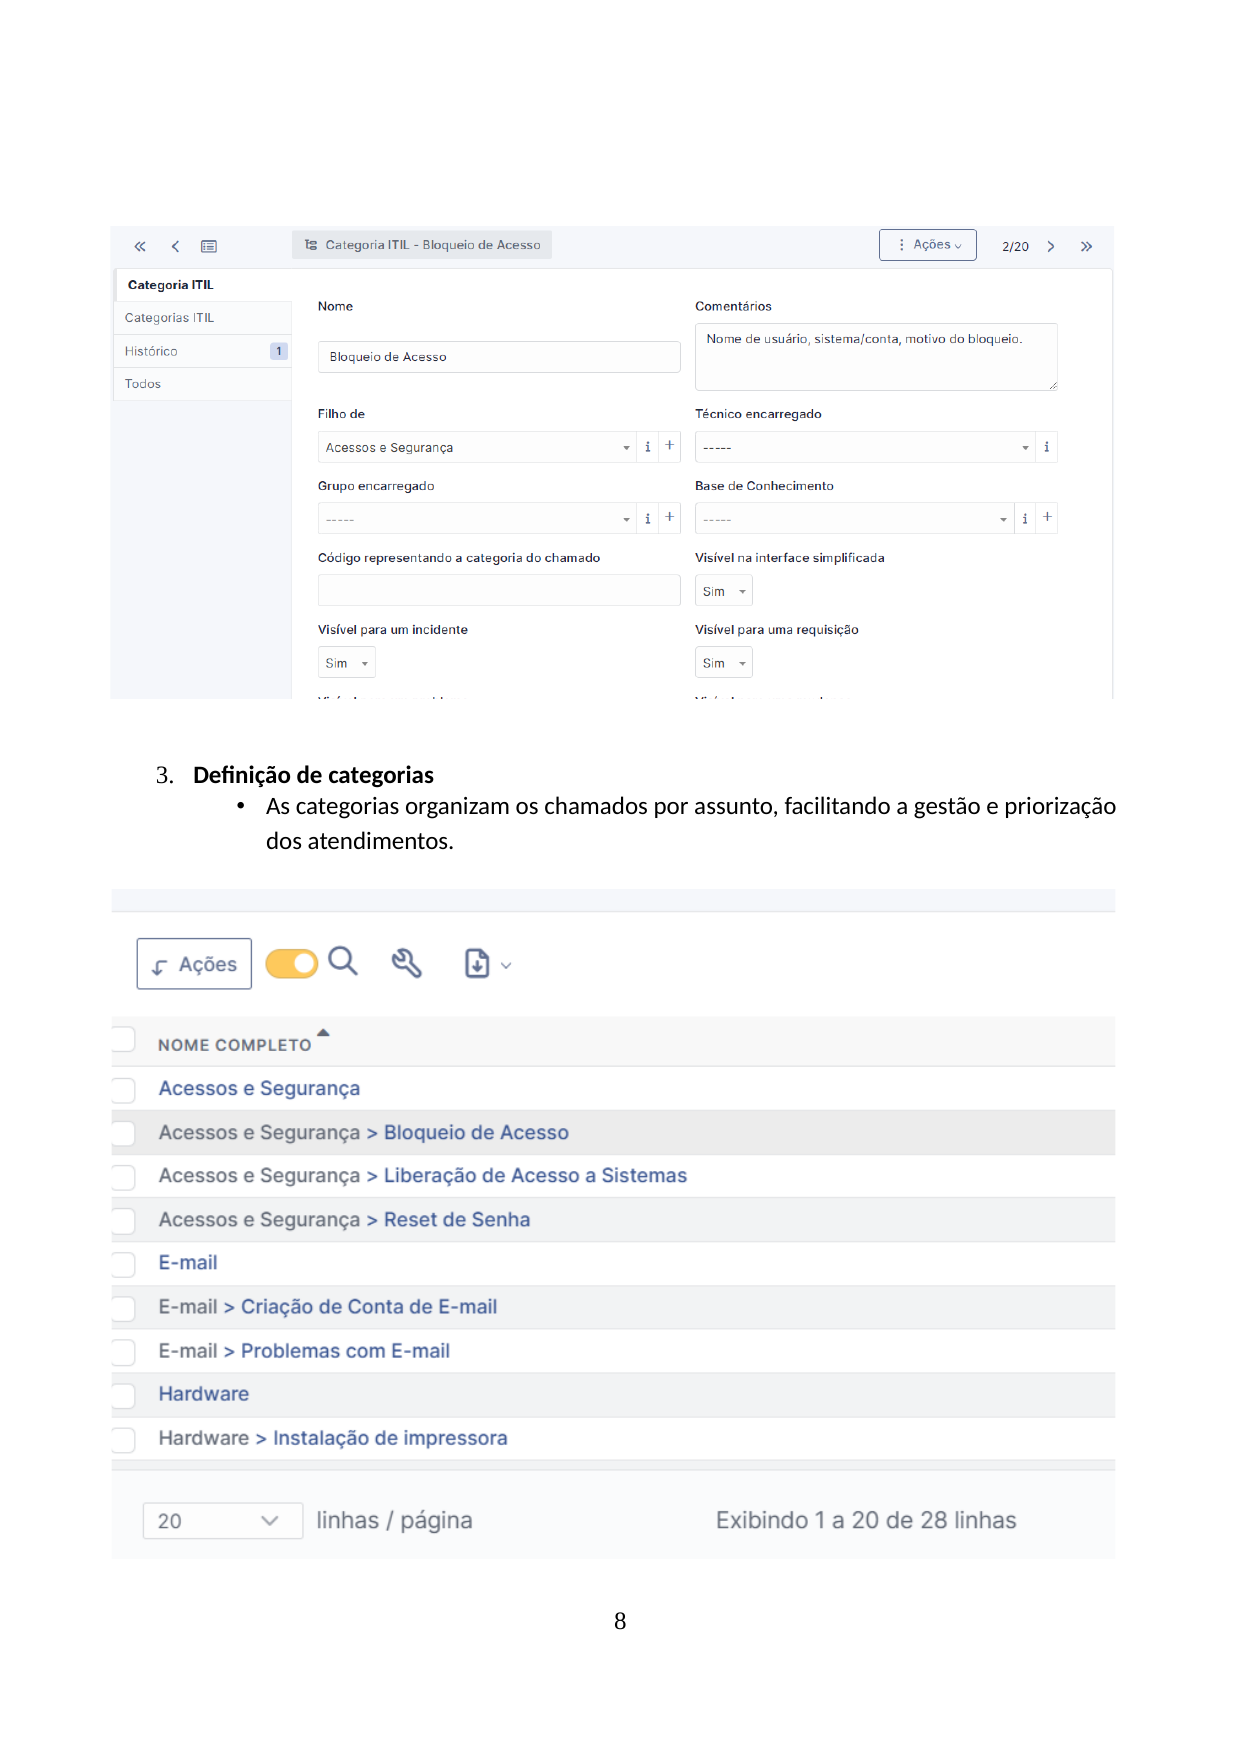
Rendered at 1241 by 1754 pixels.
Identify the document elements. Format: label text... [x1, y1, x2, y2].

list Definição de categorias [156, 759, 1122, 790]
picture [111, 889, 1116, 1559]
picture [110, 226, 1115, 699]
list As categorias organizam os chamados por assunto, facilitando a gestão e priorização dos atendimentos. [236, 790, 1122, 855]
